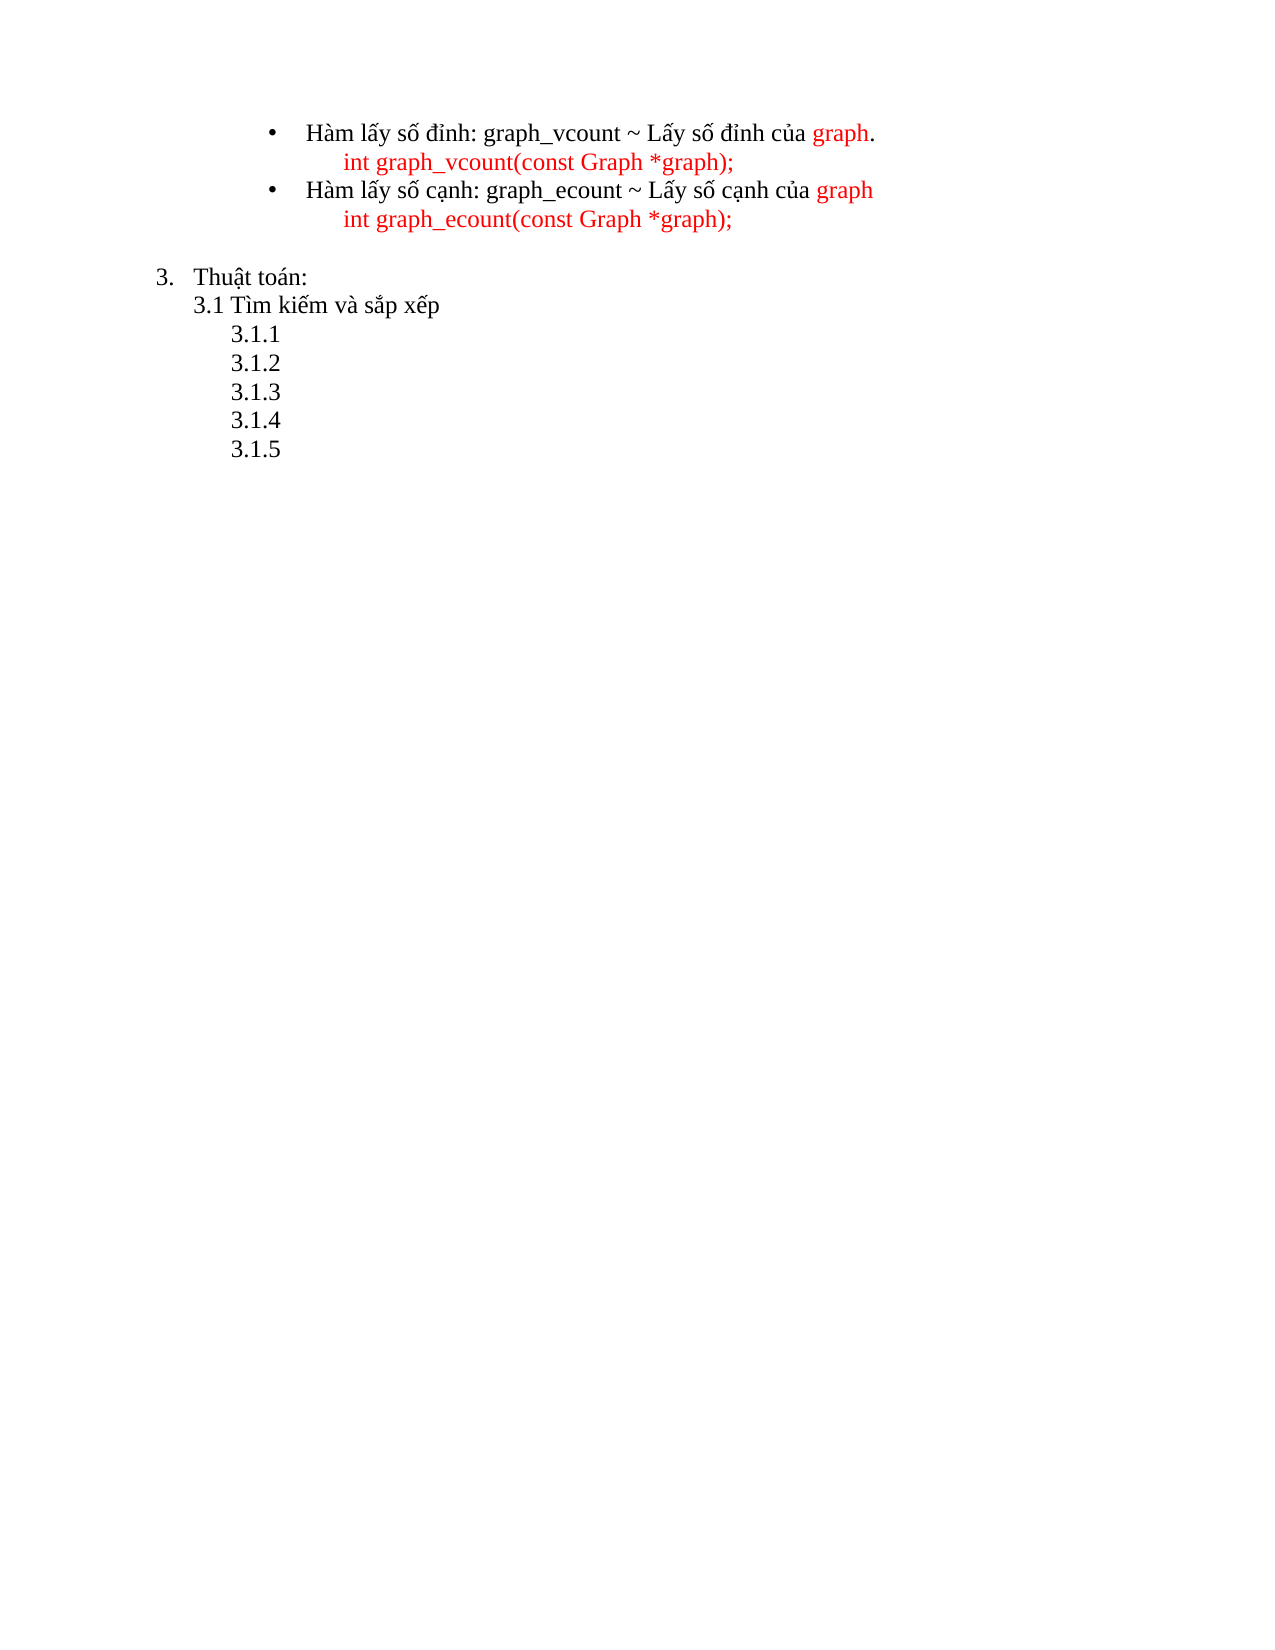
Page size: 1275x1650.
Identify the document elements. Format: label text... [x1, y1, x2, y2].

list Hàm lấy số cạnh: graph_ecount ~ Lấy số cạnh của graph [268, 176, 1157, 204]
list 3.1.2 [193, 348, 1157, 377]
list 3.1.1 [193, 319, 1157, 348]
list 3.1.3 [193, 377, 1157, 406]
list Hàm lấy số đỉnh: graph_vcount ~ Lấy số đỉnh của graph. [268, 118, 1157, 147]
list int graph_vcount(const Graph *graph); [306, 147, 1157, 176]
list int graph_ecount(const Graph *graph); [306, 204, 1157, 233]
list 3.1.5 [193, 434, 1157, 463]
list 3.1 Tìm kiếm và sắp xếp [156, 291, 1157, 319]
list 3.1.4 [193, 406, 1157, 434]
list Thuật toán: [156, 262, 1157, 291]
